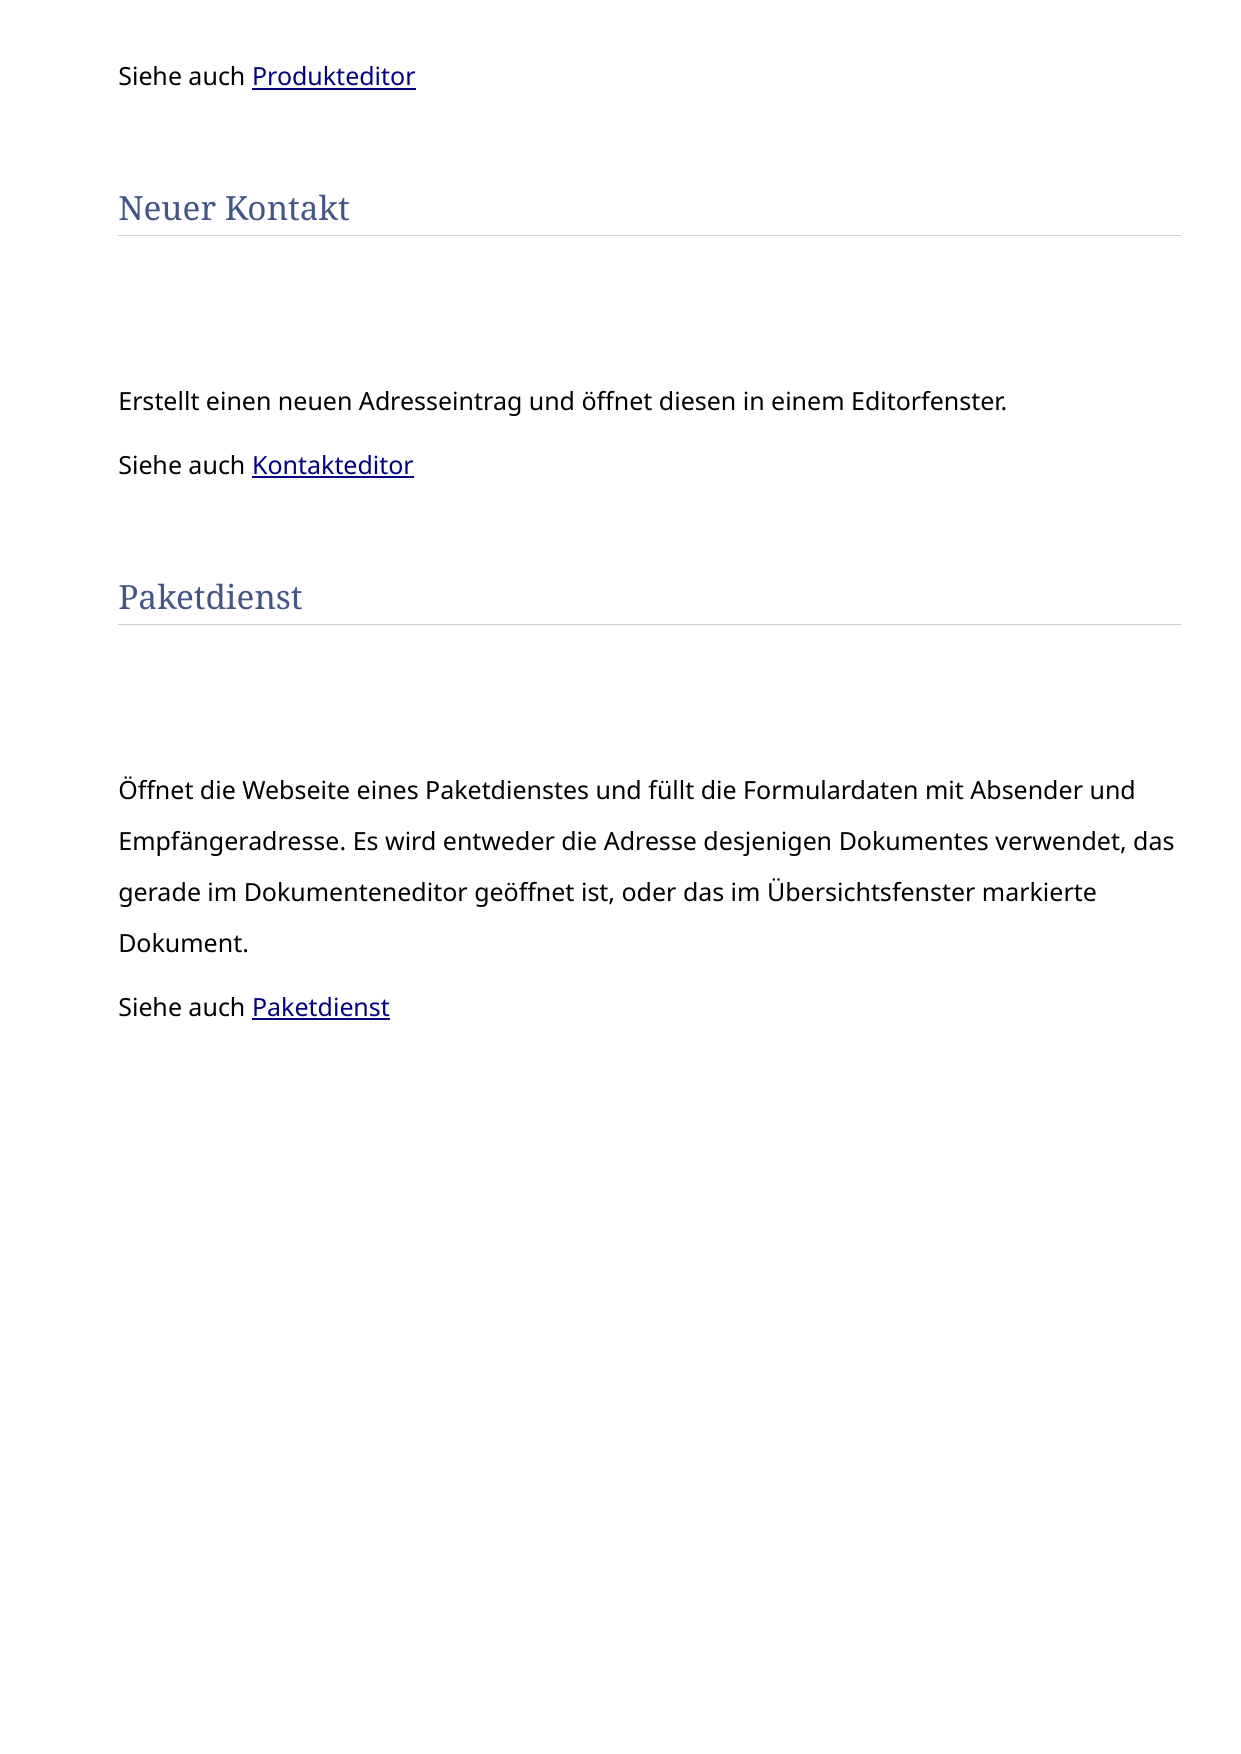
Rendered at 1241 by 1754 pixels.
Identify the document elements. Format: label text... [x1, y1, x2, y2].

text Öffnet die Webseite eines Paketdienstes und füllt die Formulardaten mit Absender und Empfängeradresse. Es wird entweder die Adresse desjenigen Dokumentes verwendet, das gerade im Dokumenteneditor geöffnet ist, oder das im Übersichtsfenster markierte Dokument. [118, 773, 1181, 960]
text Siehe auch Produkteditor [118, 59, 1181, 93]
text Erstellt einen neuen Adresseintrag und öffnet diesen in einem Editorfenster. [118, 384, 1181, 418]
subtitle Neuer Kontakt [118, 185, 1181, 235]
text Siehe auch Paketdienst [118, 989, 1181, 1023]
text Siehe auch Kontakteditor [118, 448, 1181, 482]
subtitle Paketdienst [118, 574, 1181, 624]
